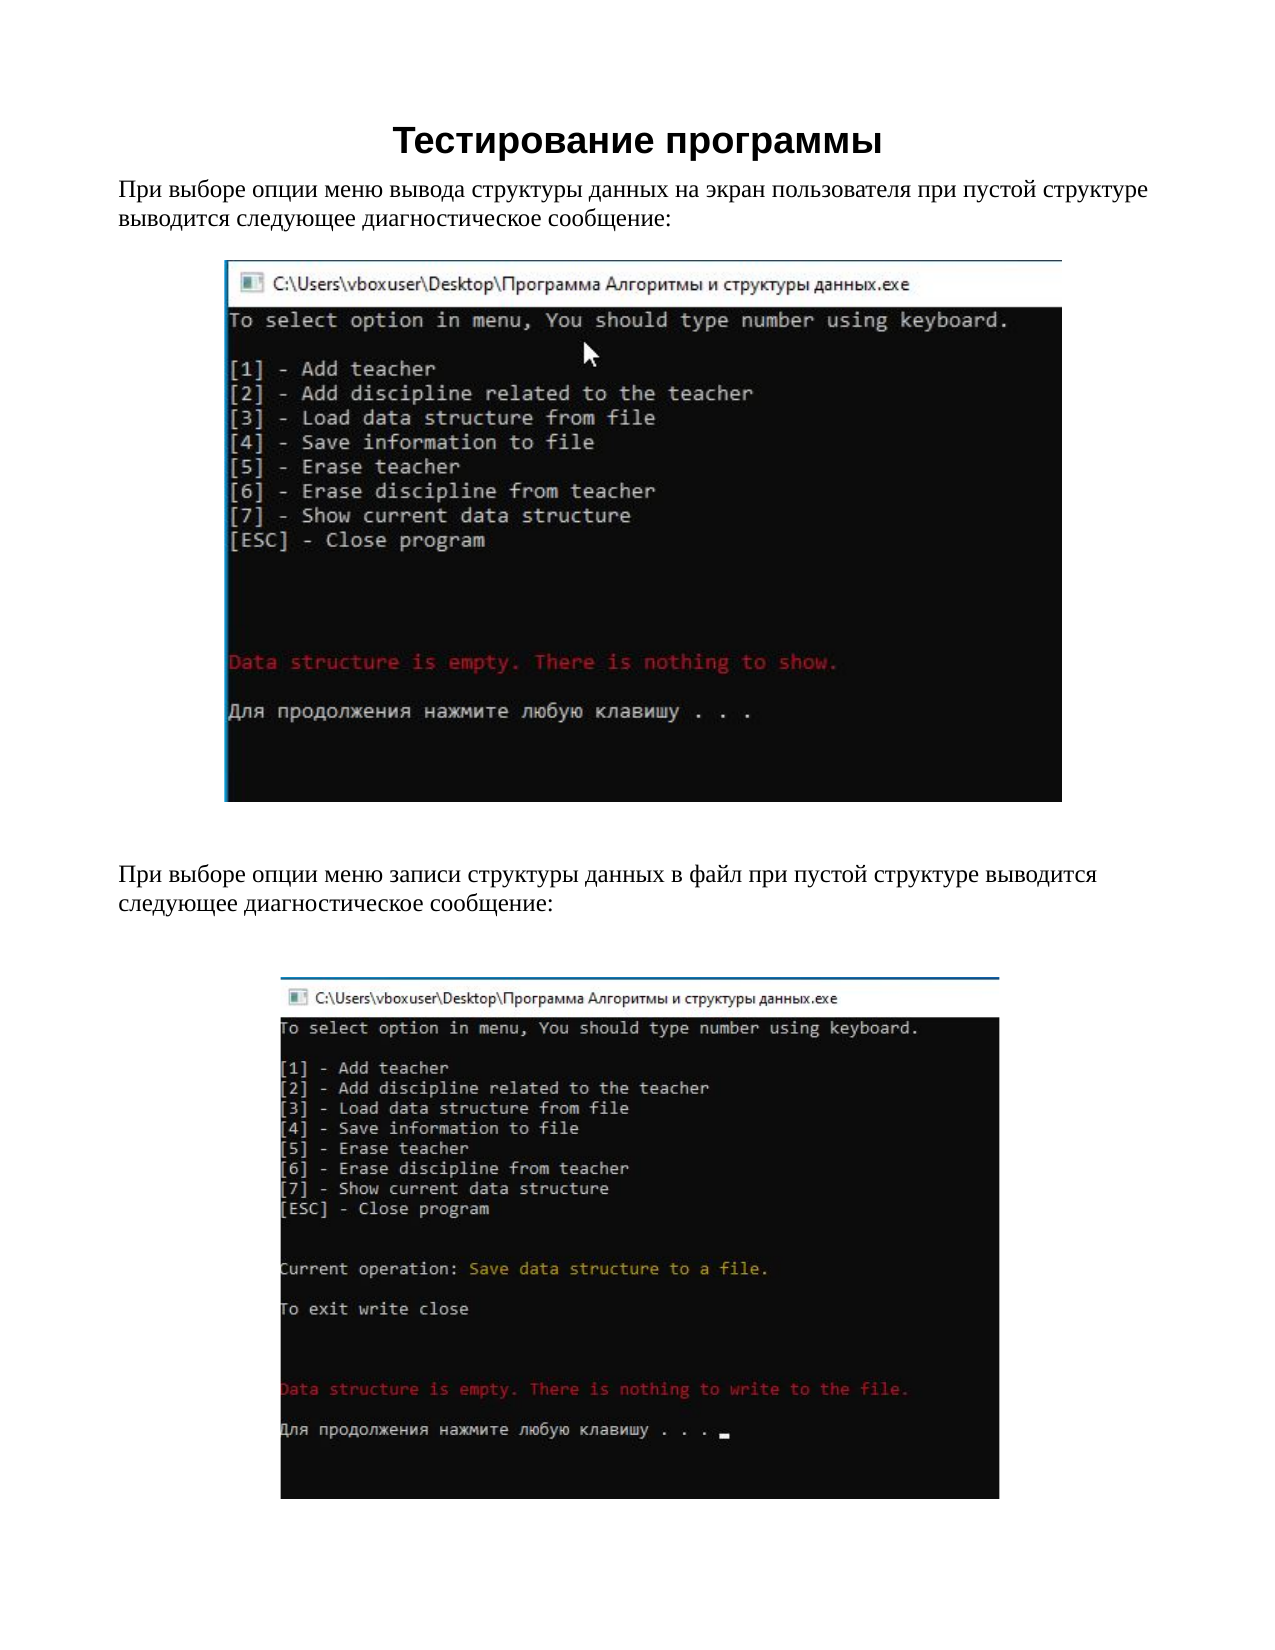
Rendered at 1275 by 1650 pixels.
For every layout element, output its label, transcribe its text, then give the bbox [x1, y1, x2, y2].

picture [280, 977, 1000, 1499]
picture [224, 260, 1062, 802]
text При выборе опции меню вывода структуры данных на экран пользователя при пустой структуре выводится следующее диагностическое сообщение: [118, 174, 1157, 232]
text При выборе опции меню записи структуры данных в файл при пустой структуре выводится следующее диагностическое сообщение: [118, 859, 1157, 917]
subtitle Тестирование программы [118, 118, 1157, 162]
